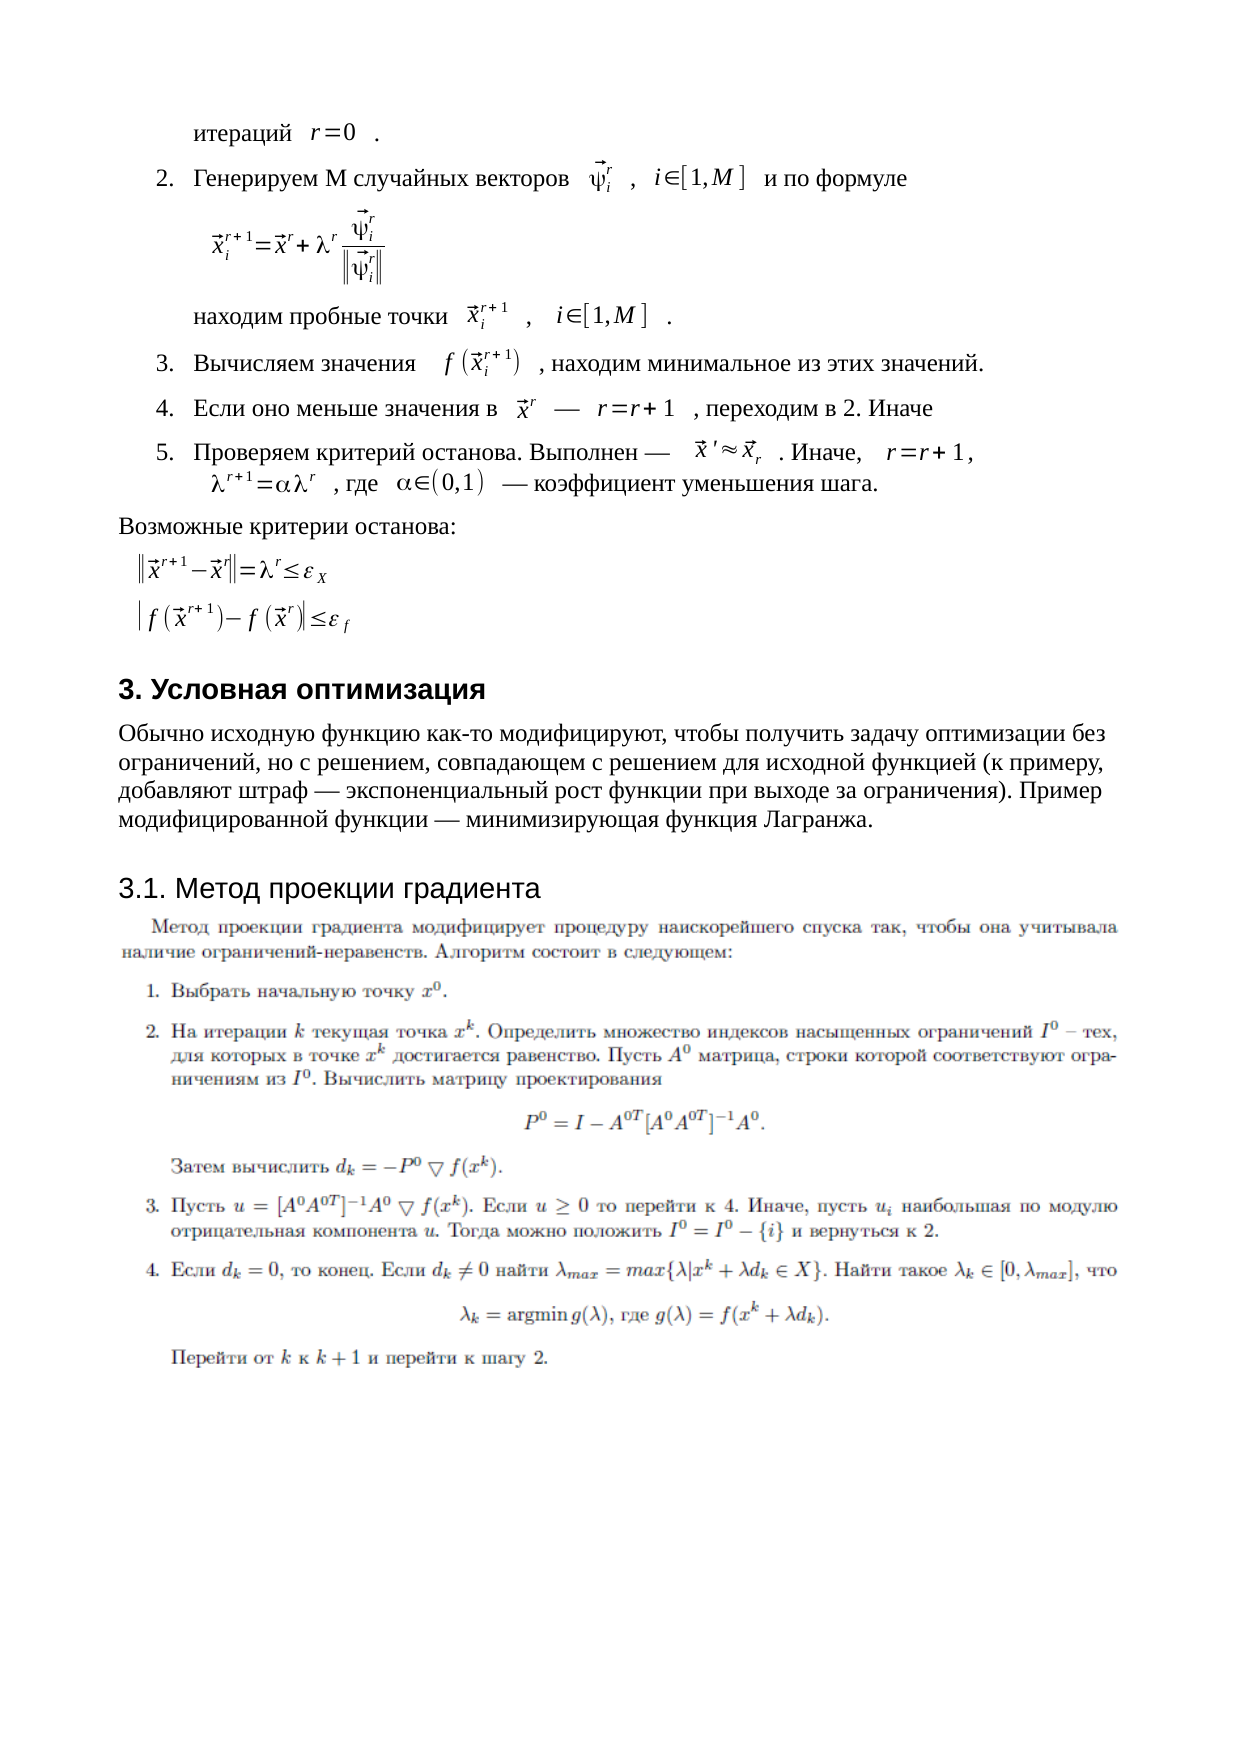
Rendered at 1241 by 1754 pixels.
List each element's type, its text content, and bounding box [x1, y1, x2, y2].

list Вычисляем значения , находим минимальное из этих значений. [156, 345, 1122, 380]
text Возможные критерии останова: [118, 511, 1122, 540]
list Если оно меньше значения в—, переходим в 2. Иначе [156, 392, 1122, 423]
text Обычно исходную функцию как-то модифицируют, чтобы получить задачу оптимизации без ограничений, но с решением, совпадающем с решением для исходной функцией (к примеру, добавляют штраф — экспоненциальный рост функции при выходе за ограничения). Пример модифицированной функции — минимизирующая функция Лагранжа. [118, 718, 1122, 833]
subtitle 3. Условная оптимизация [118, 672, 1122, 706]
list Проверяем критерий останова. Выполнен — . Иначе, , где— коэффициент уменьшения шага. [156, 436, 1122, 498]
list Выбрать начальную точкуначальную длину шагаи ставим счётчик числа итераций. [156, 118, 1122, 147]
list Генерируем M случайных векторов,и по формуле [156, 159, 1122, 196]
title 3.1. Метод проекции градиента [118, 871, 1122, 904]
list находим пробные точки, . [156, 298, 1122, 333]
